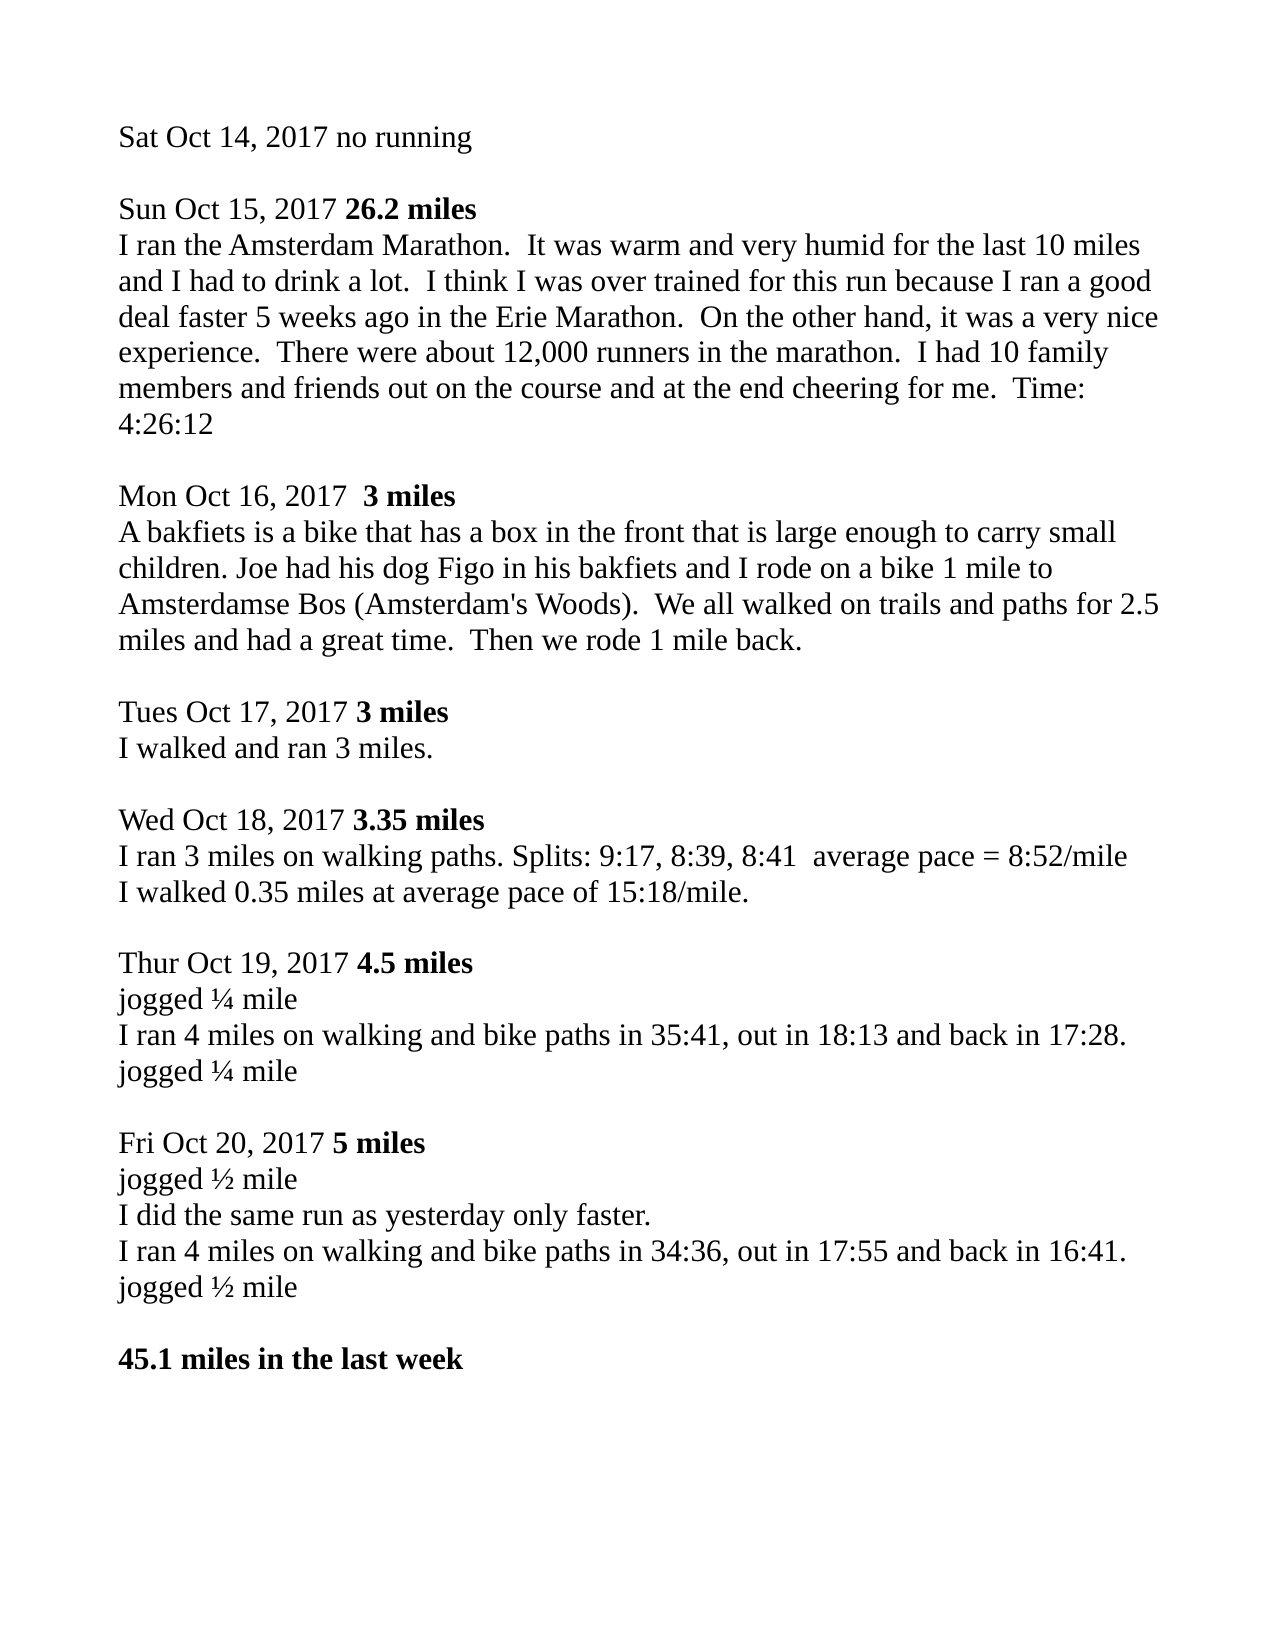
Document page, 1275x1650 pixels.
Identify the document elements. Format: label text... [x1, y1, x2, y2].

text I ran the Amsterdam Marathon. It was warm and very humid for the last 10 miles and I had to drink a lot. I think I was over trained for this run because I ran a good deal faster 5 weeks ago in the Erie Marathon. On the other hand, it was a very nice experience. There were about 12,000 runners in the marathon. I had 10 family members and friends out on the course and at the end cheering for me. Time: 4:26:12 [118, 226, 1161, 442]
text Wed Oct 18, 2017 3.35 miles [118, 801, 1161, 837]
text Thur Oct 19, 2017 4.5 miles [118, 945, 1161, 981]
text Fri Oct 20, 2017 5 miles [118, 1124, 1161, 1160]
text A bakfiets is a bike that has a box in the front that is large enough to carry small children. Joe had his dog Figo in his bakfiets and I rode on a bike 1 mile to Amsterdamse Bos (Amsterdam's Woods). We all walked on trails and paths for 2.5 miles and had a great time. Then we rode 1 mile back. [118, 513, 1161, 657]
text 45.1 miles in the last week [118, 1340, 1161, 1376]
text Sat Oct 14, 2017 no running [118, 118, 1161, 154]
text I ran 4 miles on walking and bike paths in 34:36, out in 17:55 and back in 16:41. [118, 1232, 1161, 1268]
text I walked 0.35 miles at average pace of 15:18/mile. [118, 873, 1161, 909]
text I walked and ran 3 miles. [118, 729, 1161, 765]
text Mon Oct 16, 2017 3 miles [118, 477, 1161, 513]
text I ran 3 miles on walking paths. Splits: 9:17, 8:39, 8:41 average pace = 8:52/mile [118, 837, 1161, 873]
text jogged ¼ mile [118, 1052, 1161, 1088]
text jogged ¼ mile [118, 981, 1161, 1017]
text Tues Oct 17, 2017 3 miles [118, 693, 1161, 729]
text I ran 4 miles on walking and bike paths in 35:41, out in 18:13 and back in 17:28. [118, 1017, 1161, 1052]
text Sun Oct 15, 2017 26.2 miles [118, 190, 1161, 226]
text jogged ½ mile [118, 1268, 1161, 1304]
text I did the same run as yesterday only faster. [118, 1196, 1161, 1232]
text jogged ½ mile [118, 1160, 1161, 1196]
